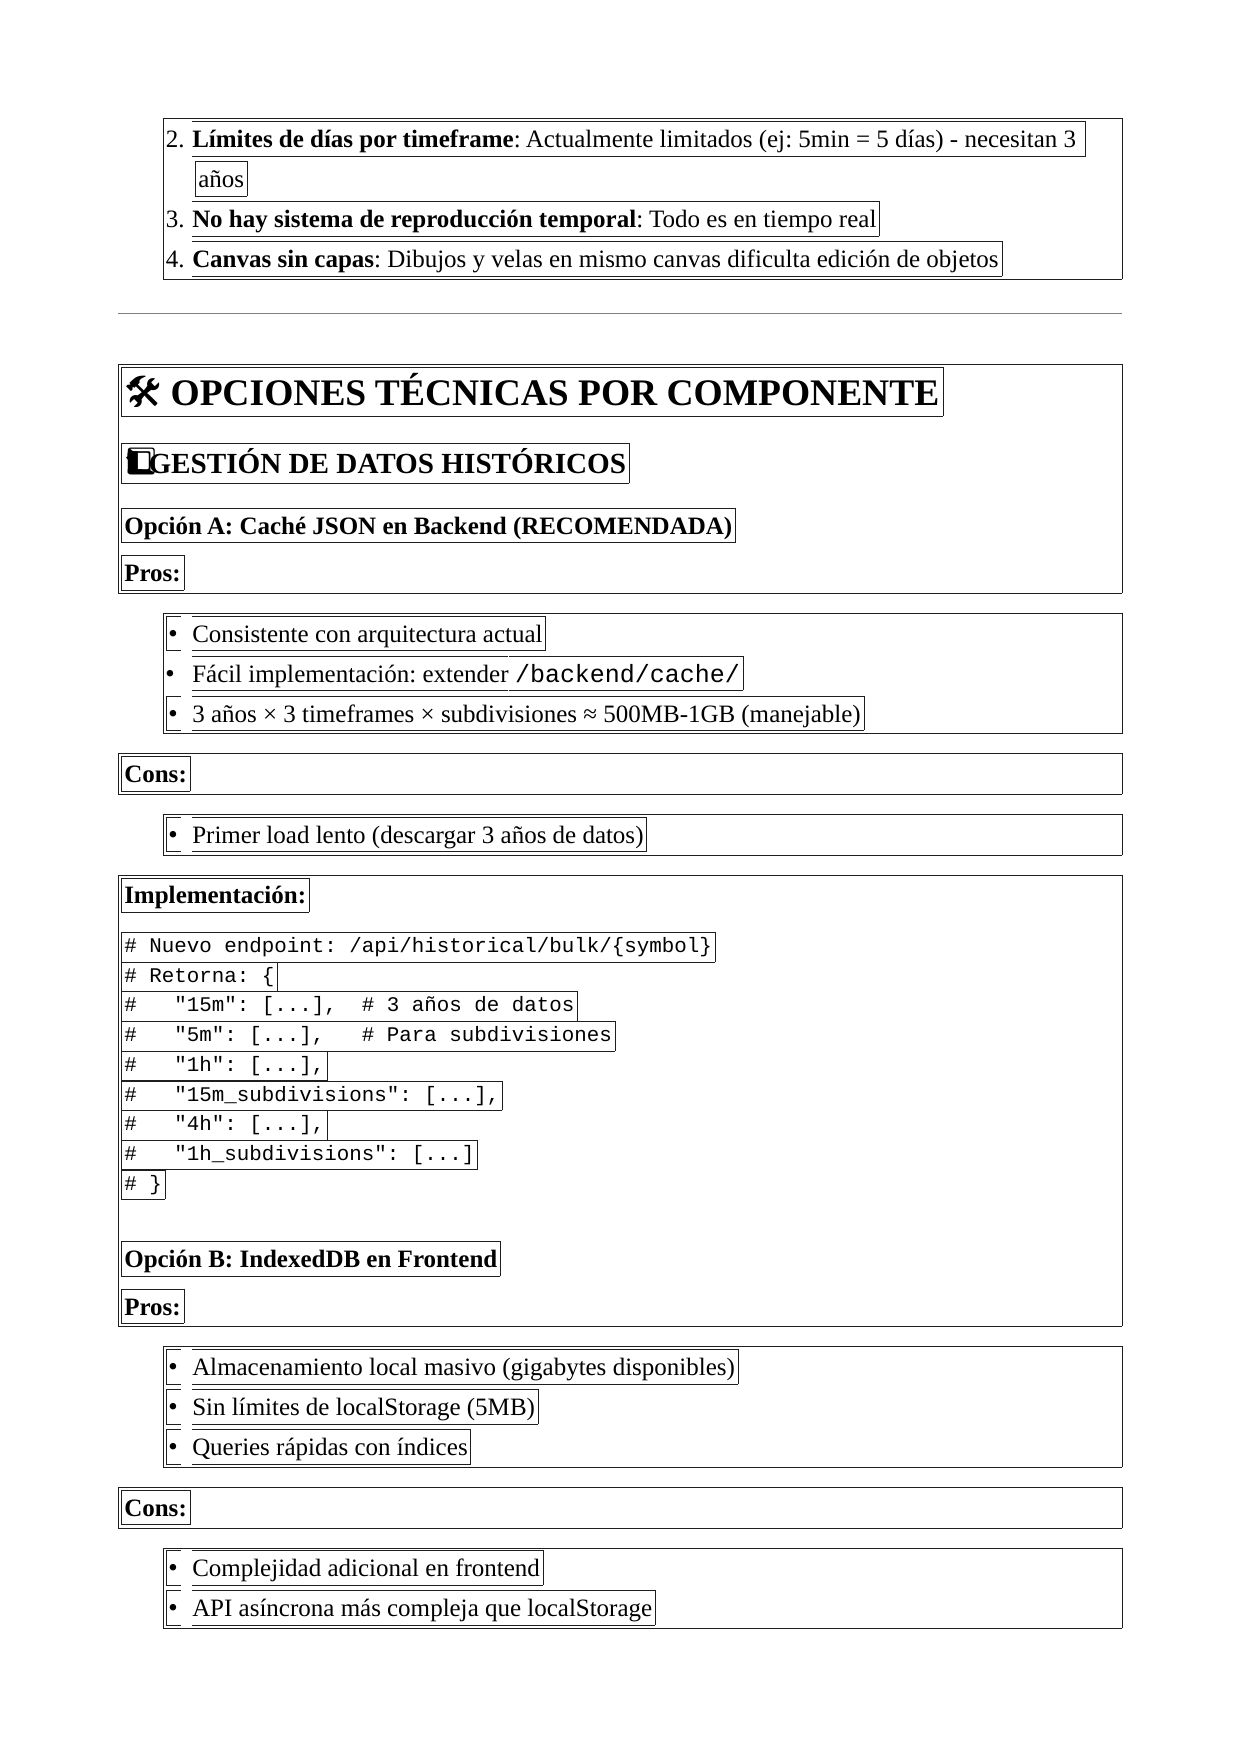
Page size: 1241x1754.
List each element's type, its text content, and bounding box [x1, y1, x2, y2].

text # "1h_subdivisions": [...] [122, 1141, 477, 1167]
list Almacenamiento local masivo (gigabytes disponibles) [164, 1347, 1122, 1384]
text # Nuevo endpoint: /api/historical/bulk/{symbol} [119, 929, 1122, 959]
text [328, 1107, 1122, 1137]
text # Retorna: { [122, 959, 1122, 988]
text # "1h_subdivisions": [...] [328, 1137, 1122, 1167]
list Queries rápidas con índices [164, 1426, 1122, 1467]
text # "5m": [...], # Para subdivisiones [122, 1022, 615, 1048]
text [166, 1167, 1122, 1199]
list Primer load lento (descargar 3 años de datos) [164, 815, 1122, 855]
list API asíncrona más compleja que localStorage [164, 1587, 1122, 1628]
text Implementación: [119, 876, 1122, 912]
text # "4h": [...], [122, 1111, 327, 1137]
text # "15m_subdivisions": [...], [328, 1077, 1122, 1107]
list Fácil implementación: extender /backend/cache/ [164, 653, 1122, 690]
subtitle 1️⃣ GESTIÓN DE DATOS HISTÓRICOS [119, 440, 1122, 483]
text # "15m": [...], # 3 años de datos [278, 988, 1122, 1018]
text # "5m": [...], # Para subdivisiones [578, 1018, 1122, 1048]
text Cons: [119, 1488, 1122, 1528]
text # "15m": [...], # 3 años de datos [122, 992, 577, 1018]
subtitle Opción A: Caché JSON en Backend (RECOMENDADA) [119, 505, 1122, 542]
list Canvas sin capas: Dibujos y velas en mismo canvas dificulta edición de objetos [164, 238, 1122, 279]
text Cons: [119, 754, 1122, 794]
text # "15m_subdivisions": [...], [122, 1082, 502, 1107]
list Consistente con arquitectura actual [164, 614, 1122, 650]
text # "1h": [...], [122, 1048, 1122, 1077]
text Pros: [119, 1286, 1122, 1326]
list Complejidad adicional en frontend [164, 1549, 1122, 1585]
list Límites de días por timeframe: Actualmente limitados (ej: 5min = 5 días) - necesitan 3 años [164, 119, 1122, 196]
list No hay sistema de reproducción temporal: Todo es en tiempo real [164, 198, 1122, 236]
list Sin límites de localStorage (5MB) [164, 1386, 1122, 1424]
subtitle 🛠️ OPCIONES TÉCNICAS POR COMPONENTE [119, 365, 1122, 416]
text # } [122, 1171, 165, 1199]
text Pros: [119, 552, 1122, 593]
subtitle Opción B: IndexedDB en Frontend [119, 1238, 1122, 1276]
list 3 años × 3 timeframes × subdivisiones ≈ 500MB-1GB (manejable) [164, 693, 1122, 733]
